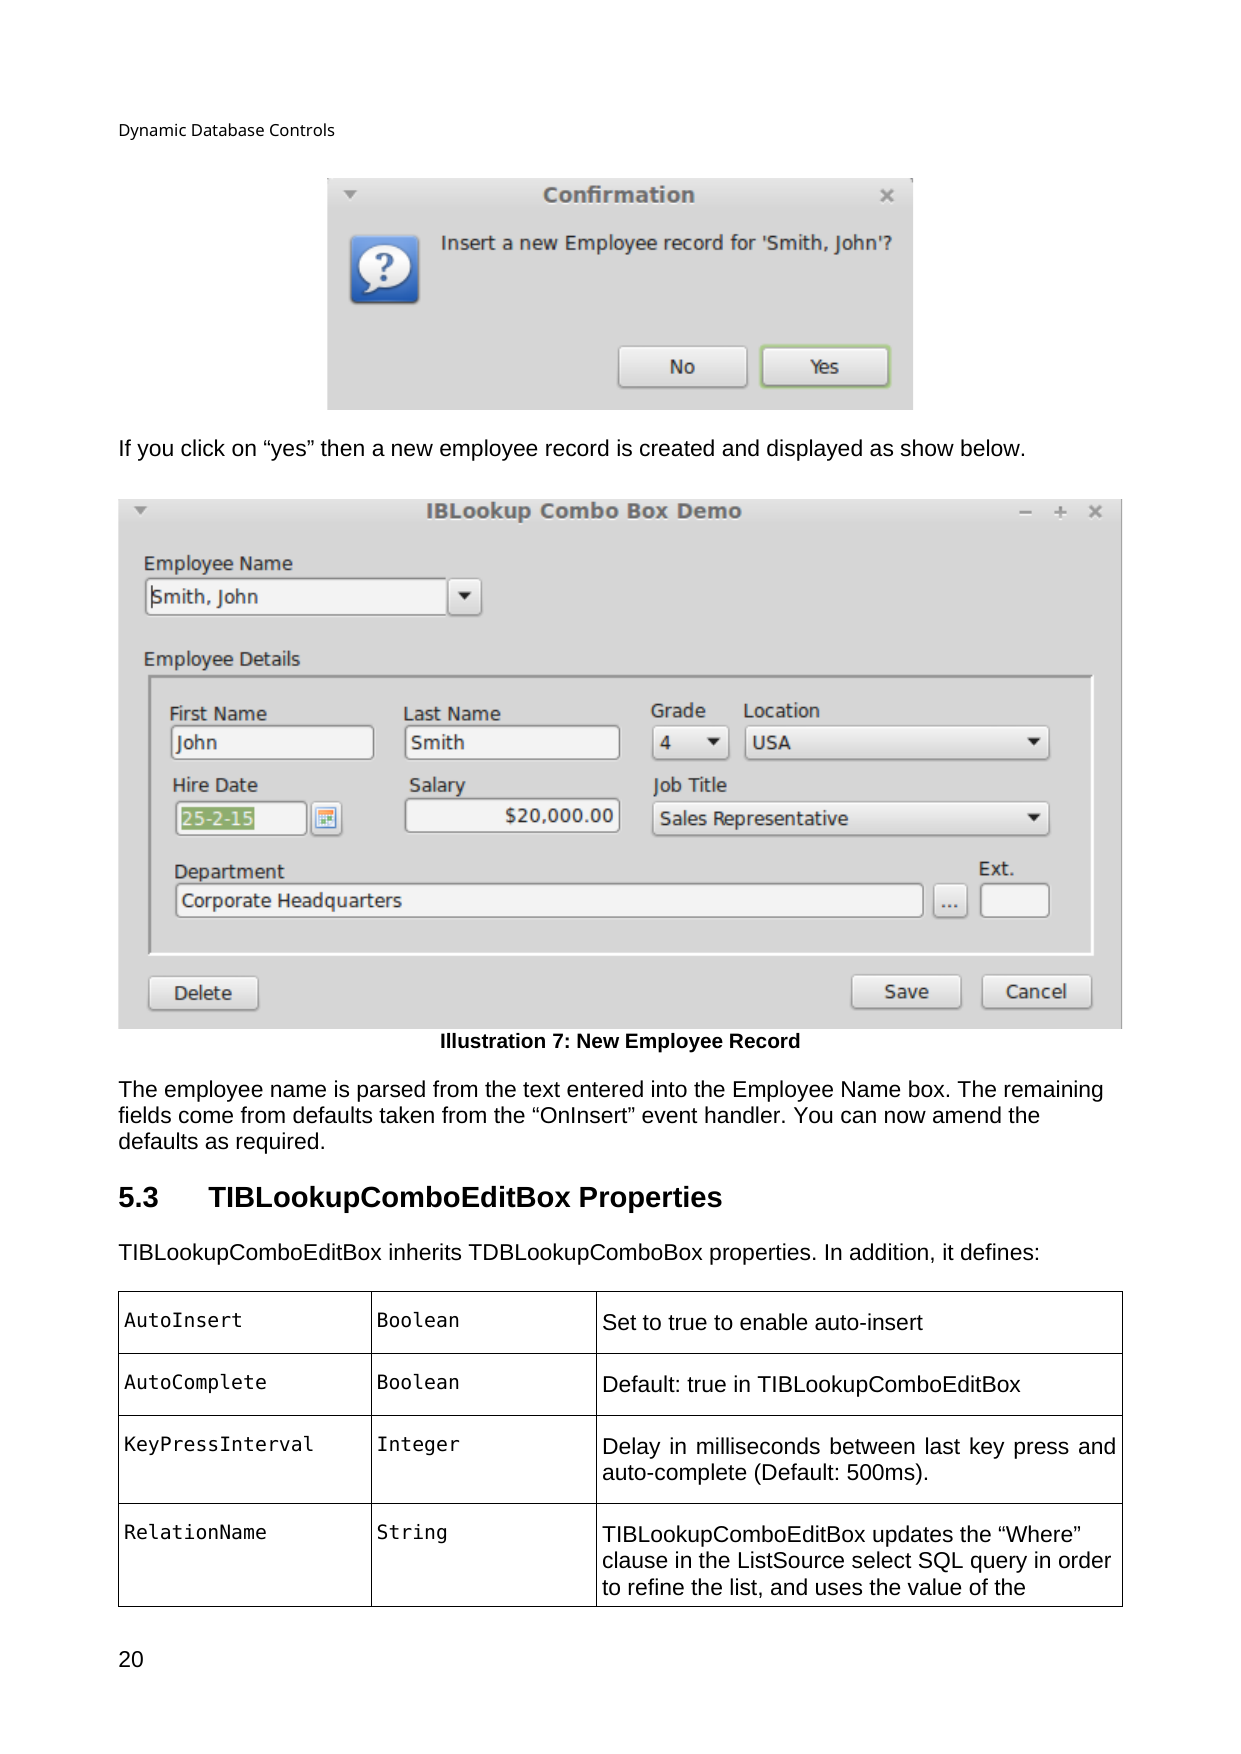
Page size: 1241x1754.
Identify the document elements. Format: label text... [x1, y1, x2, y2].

table_cell Integer [372, 1416, 596, 1503]
table_cell Boolean [372, 1354, 596, 1415]
text [118, 487, 1122, 499]
table_header Boolean [372, 1292, 596, 1353]
table_cell RelationName [119, 1504, 371, 1606]
text Illustration 7: New Employee Record [118, 1029, 1122, 1052]
text If you click on “yes” then a new employee record is created and displayed as show below. [118, 178, 1122, 461]
table_cell String [372, 1504, 596, 1606]
table_cell Delay in milliseconds between last key press and auto-complete (Default: 500ms). [597, 1416, 1122, 1503]
table_cell KeyPressInterval [119, 1416, 371, 1503]
table_header AutoInsert [119, 1292, 371, 1353]
table_header Set to true to enable auto-insert [597, 1292, 1122, 1353]
picture [327, 178, 914, 410]
table_cell AutoComplete [119, 1354, 371, 1415]
picture [118, 499, 1123, 1029]
table_cell TIBLookupComboEditBox updates the “Where” clause in the ListSource select SQL query in order to refine the list, and uses the value of the [597, 1504, 1122, 1606]
text The employee name is parsed from the text entered into the Employee Name box. The remaining fields come from defaults taken from the “OnInsert” event handler. You can now amend the defaults as required. [118, 1052, 1122, 1154]
table_cell Default: true in TIBLookupComboEditBox [597, 1354, 1122, 1415]
text TIBLookupComboEditBox inherits TDBLookupComboBox properties. In addition, it defines: [118, 1239, 1122, 1266]
subtitle TIBLookupComboEditBox Properties [118, 1180, 1122, 1214]
